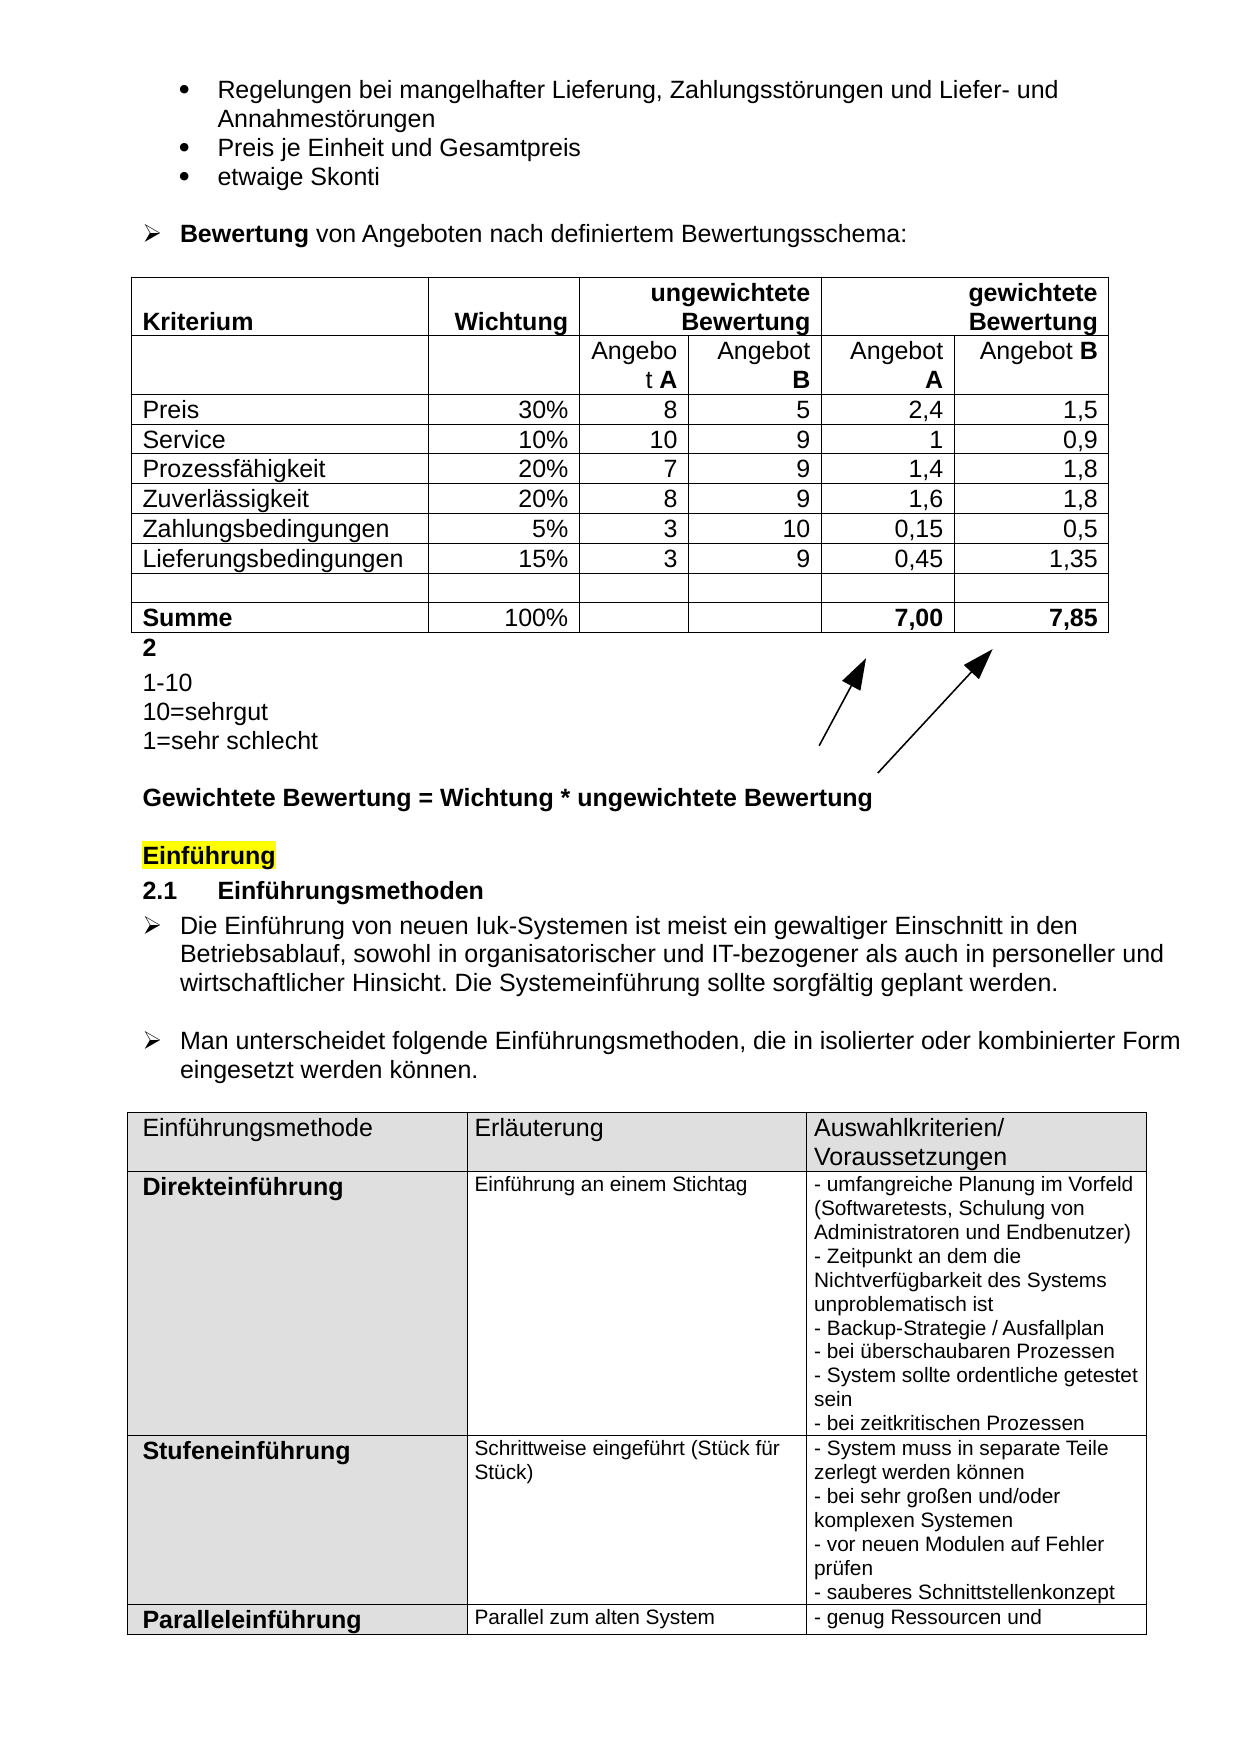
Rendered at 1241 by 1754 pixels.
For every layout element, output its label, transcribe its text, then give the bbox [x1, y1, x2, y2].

text 1-10 [142, 668, 854, 697]
table_cell 1,5 [955, 395, 1108, 423]
table_cell 30% [429, 395, 579, 423]
text [898, 726, 1192, 754]
subtitle Einführung [142, 841, 1192, 869]
table_cell 10 [580, 425, 688, 453]
list Bewertung von Angeboten nach definiertem Bewertungsschema: [142, 219, 1192, 248]
text [924, 697, 1192, 726]
table_header Kriterium [132, 278, 428, 335]
table_header gewichtete Bewertung [822, 278, 1108, 335]
table_header ungewichtete Bewertung [580, 278, 821, 335]
table_cell 20% [429, 484, 579, 513]
table_cell Service [132, 425, 428, 453]
table_cell 10% [429, 425, 579, 453]
table_cell [580, 574, 688, 602]
table_header Auswahlkriterien/ Voraussetzungen [807, 1113, 1146, 1171]
table_cell [689, 603, 821, 632]
table_header Erläuterung [468, 1113, 806, 1171]
table_cell 9 [689, 544, 821, 572]
table_cell - umfangreiche Planung im Vorfeld (Softwaretests, Schulung von Administratoren und Endbenutzer) - Zeitpunkt an dem die Nichtverfügbarkeit des Systems unproblematisch ist - Backup-Strategie / Ausfallplan - bei überschaubaren Prozessen - System sollte ordentliche getestet sein - bei zeitkritischen Prozessen [807, 1172, 1146, 1435]
table_cell 0,15 [822, 514, 954, 543]
table_cell Preis [132, 395, 428, 423]
table_cell 1,8 [955, 454, 1108, 483]
table_cell 9 [689, 484, 821, 513]
table_cell Angebot A [822, 336, 954, 394]
table_cell Prozessfähigkeit [132, 454, 428, 483]
table_cell 3 [580, 514, 688, 543]
table_cell 100% [429, 603, 579, 632]
list Die Einführung von neuen Iuk-Systemen ist meist ein gewaltiger Einschnitt in den Betriebsablauf, sowohl in organisatorischer und IT-bezogener als auch in personeller und wirtschaftlicher Hinsicht. Die Systemeinführung sollte sorgfältig geplant werden. [142, 911, 1192, 997]
table_cell - genug Ressourcen und [807, 1605, 1146, 1634]
table_cell Zahlungsbedingungen [132, 514, 428, 543]
table_cell 1,6 [822, 484, 954, 513]
table_cell Angebot B [955, 336, 1108, 394]
table_cell [580, 603, 688, 632]
table_cell 5% [429, 514, 579, 543]
table_cell Angebot A [580, 336, 688, 394]
table_cell Direkteinführung [128, 1172, 467, 1435]
table_cell [132, 336, 428, 394]
table_cell Lieferungsbedingungen [132, 544, 428, 572]
list Preis je Einheit und Gesamtpreis [180, 133, 1192, 161]
table_cell [689, 574, 821, 602]
table_cell Summe [132, 603, 428, 632]
list etwaige Skonti [180, 161, 1192, 190]
table_cell 1,35 [955, 544, 1108, 572]
table_header Einführungsmethode [128, 1113, 467, 1171]
table_cell [822, 574, 954, 602]
table_cell [429, 336, 579, 394]
table_cell 9 [689, 425, 821, 453]
text Gewichtete Bewertung = Wichtung * ungewichtete Bewertung [142, 783, 1192, 812]
table_cell 10 [689, 514, 821, 543]
table_cell 0,5 [955, 514, 1108, 543]
table_cell 1,8 [955, 484, 1108, 513]
table_cell 0,9 [955, 425, 1108, 453]
table_cell 3 [580, 544, 688, 572]
table_cell 0,45 [822, 544, 954, 572]
text [847, 668, 970, 697]
table_cell [132, 574, 428, 602]
table_cell Einführung an einem Stichtag [468, 1172, 806, 1435]
table_cell - System muss in separate Teile zerlegt werden können - bei sehr großen und/oder komplexen Systemen - vor neuen Modulen auf Fehler prüfen - sauberes Schnittstellenkonzept [807, 1436, 1146, 1604]
table_cell Parallel zum alten System [468, 1605, 806, 1634]
text [832, 697, 946, 726]
list Man unterscheidet folgende Einführungsmethoden, die in isolierter oder kombinierter Form eingesetzt werden können. [142, 1026, 1192, 1083]
table_header Wichtung [429, 278, 579, 335]
subtitle Einführungsmethoden [142, 876, 1192, 904]
list Regelungen bei mangelhafter Lieferung, Zahlungsstörungen und Liefer- und Annahmestörungen [180, 75, 1192, 133]
table_cell 7,00 [822, 603, 954, 632]
table_cell 20% [429, 454, 579, 483]
table_cell Stufeneinführung [128, 1436, 467, 1604]
table_cell Schrittweise eingeführt (Stück für Stück) [468, 1436, 806, 1604]
text 1=sehr schlecht [142, 726, 919, 754]
table_cell Angebot B [689, 336, 821, 394]
table_cell 9 [689, 454, 821, 483]
table_cell 1,4 [822, 454, 954, 483]
table_cell 5 [689, 395, 821, 423]
table_cell 7,85 [955, 603, 1108, 632]
table_cell 15% [429, 544, 579, 572]
table_cell 8 [580, 395, 688, 423]
table_cell 1 [822, 425, 954, 453]
table_cell [429, 574, 579, 602]
text [951, 668, 1192, 697]
table_cell 8 [580, 484, 688, 513]
table_cell Zuverlässigkeit [132, 484, 428, 513]
table_cell 2,4 [822, 395, 954, 423]
text 10=sehrgut [142, 697, 843, 726]
table_cell [955, 574, 1108, 602]
table_cell Paralleleinführung [128, 1605, 467, 1634]
table_cell 7 [580, 454, 688, 483]
